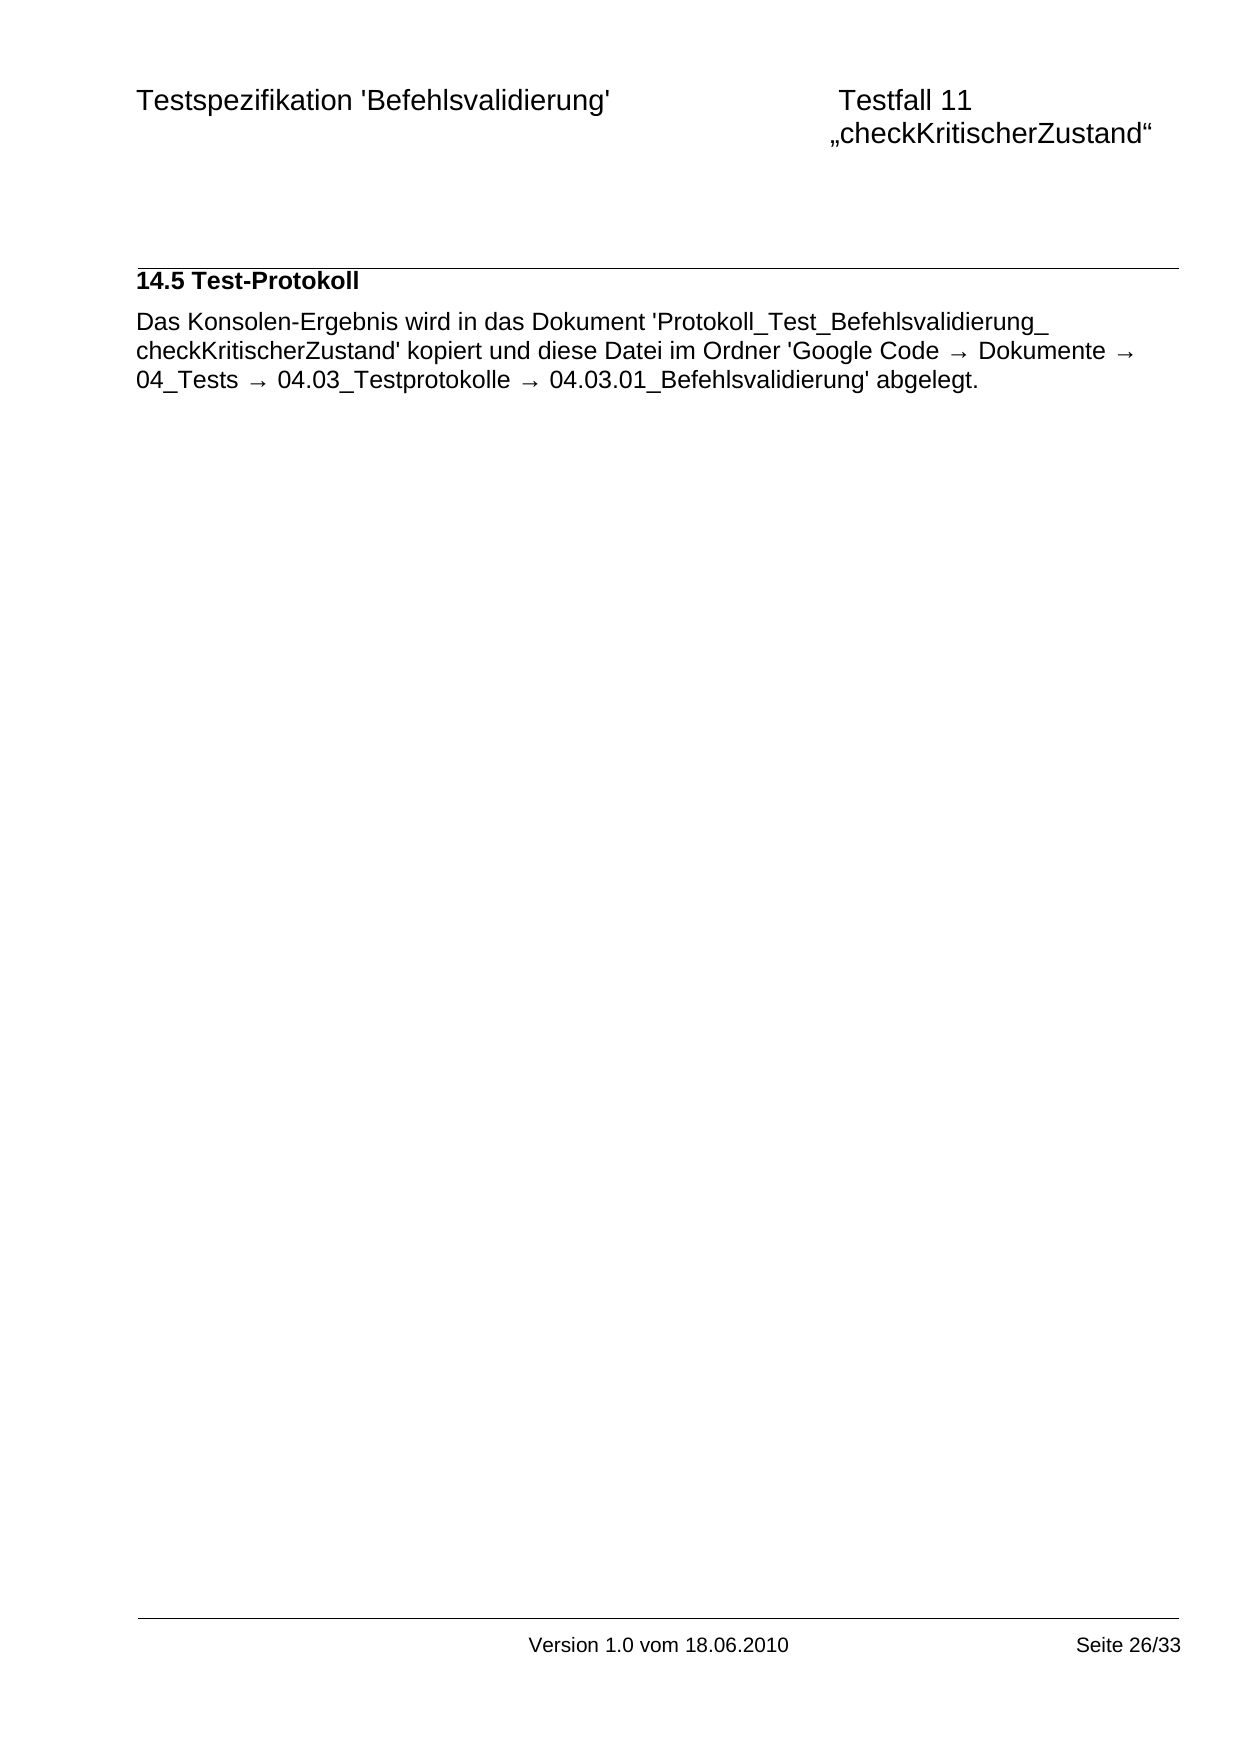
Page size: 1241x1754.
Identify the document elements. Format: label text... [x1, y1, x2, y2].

text Das Konsolen-Ergebnis wird in das Dokument 'Protokoll_Test_Befehlsvalidierung_ checkKritischerZustand' kopiert und diese Datei im Ordner 'Google Code → Dokumente → 04_Tests → 04.03_Testprotokolle → 04.03.01_Befehlsvalidierung' abgelegt. [136, 307, 1181, 393]
subtitle Test-Protokoll [136, 289, 1181, 294]
